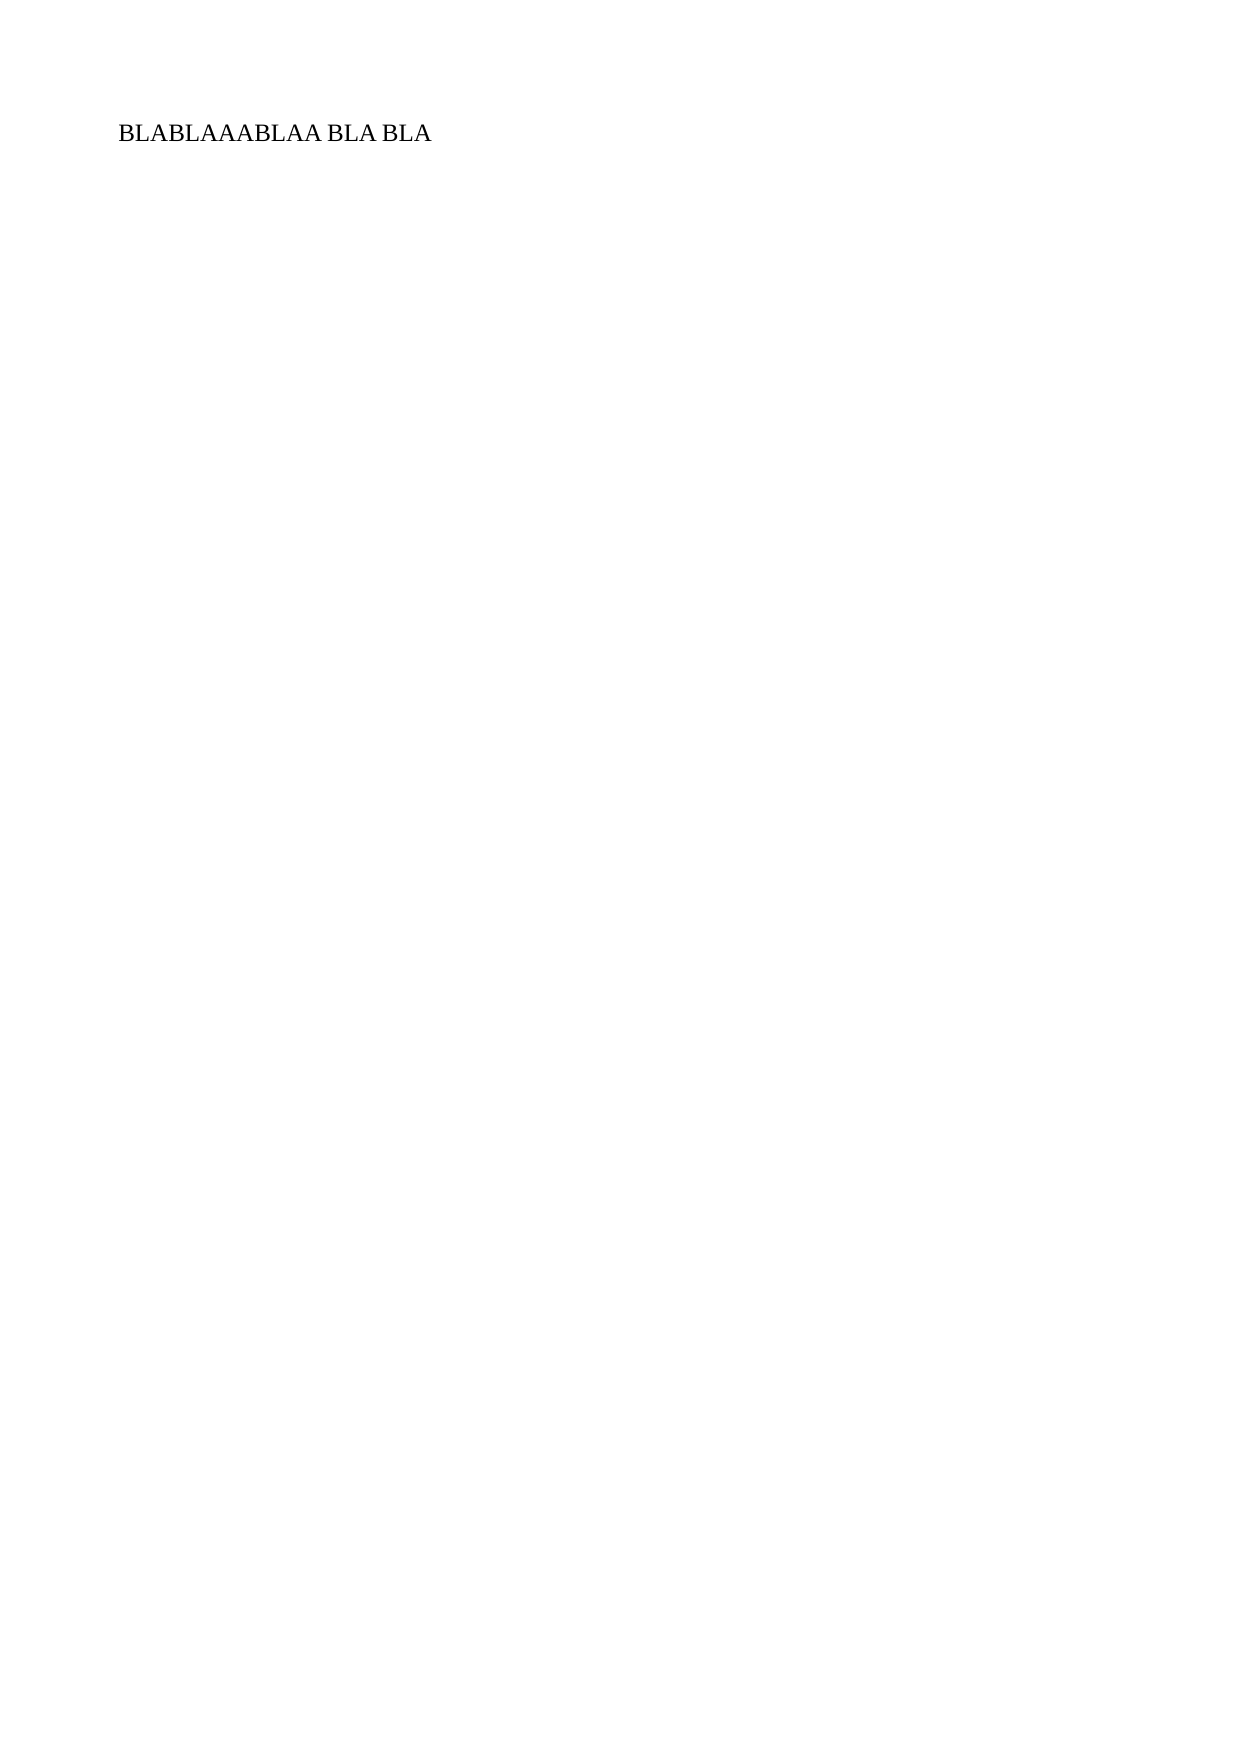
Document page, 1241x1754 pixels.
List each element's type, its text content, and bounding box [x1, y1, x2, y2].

text BLABLAAABLAA BLA BLA [118, 118, 1122, 147]
